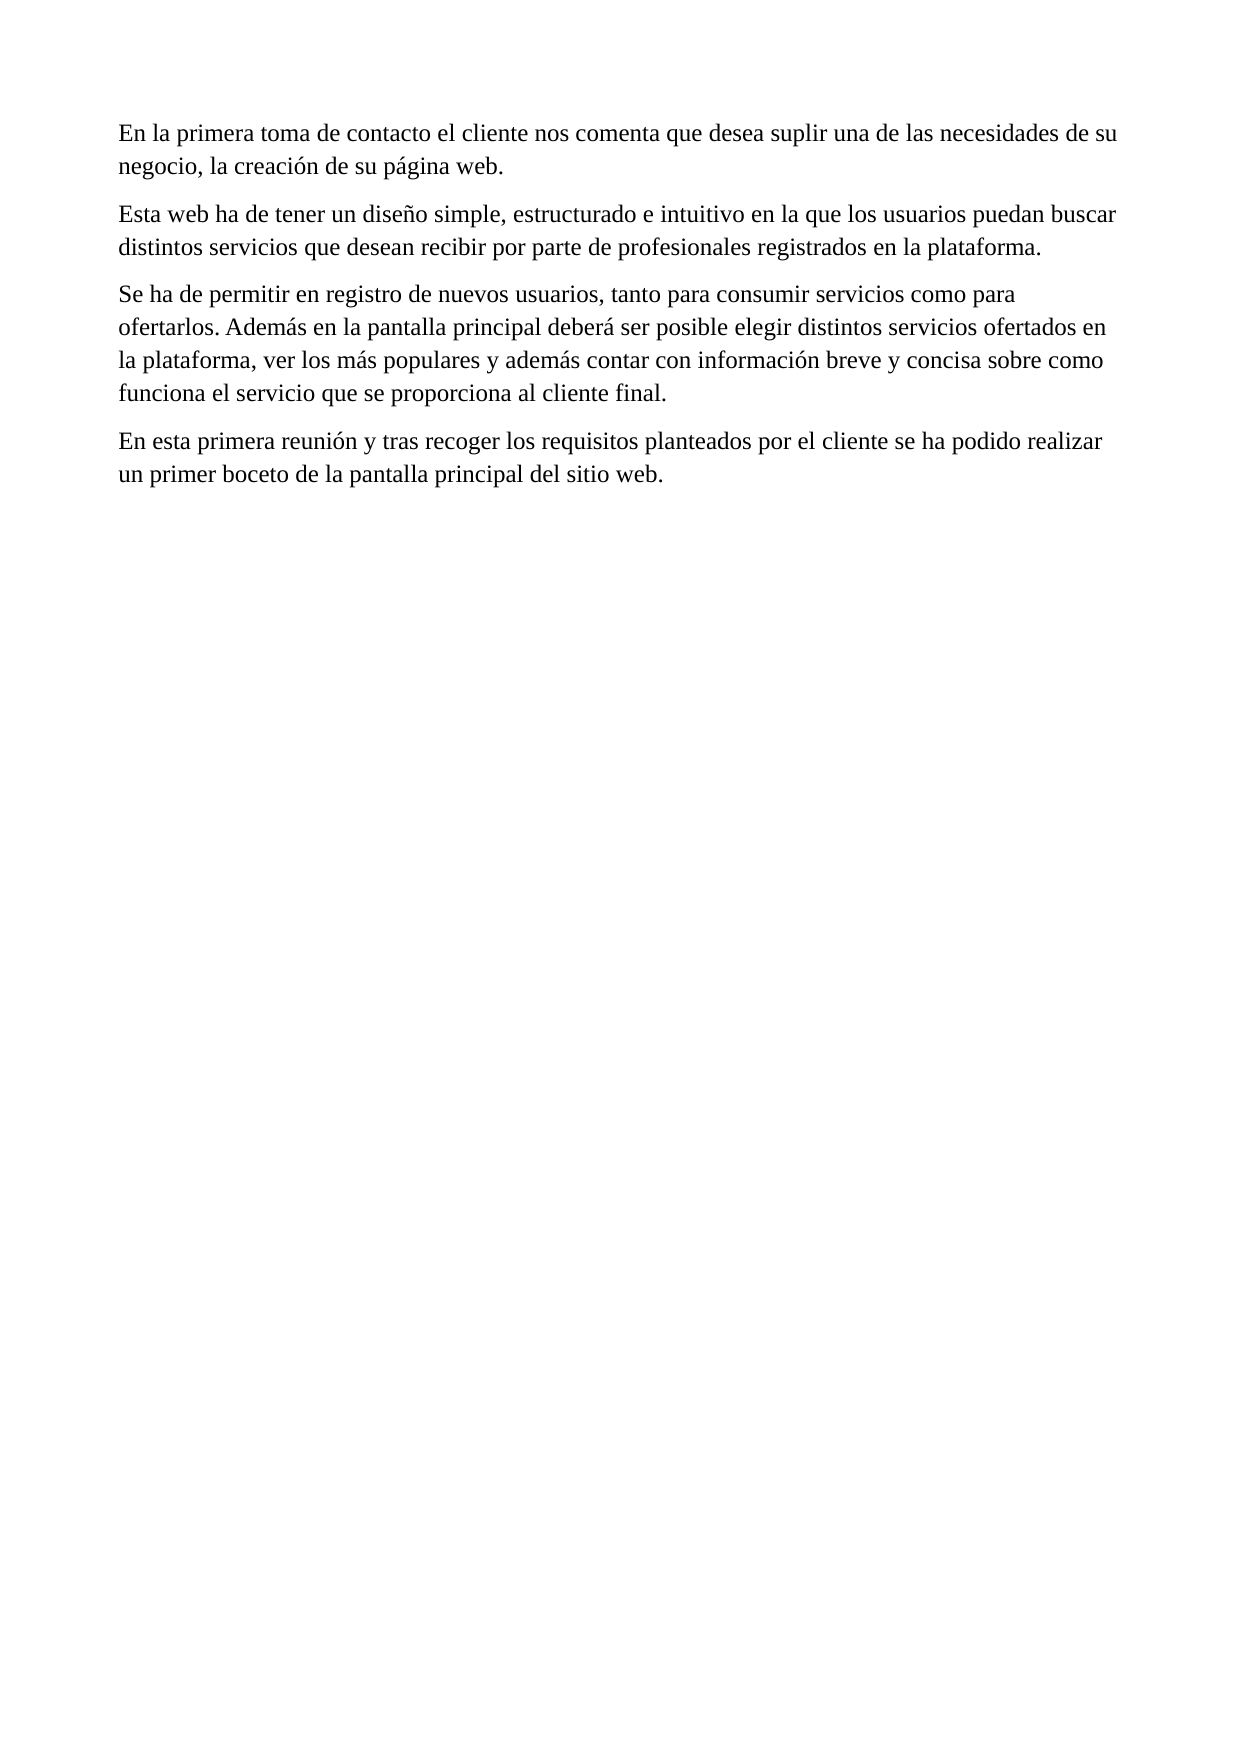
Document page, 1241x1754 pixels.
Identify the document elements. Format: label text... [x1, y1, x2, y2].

text Esta web ha de tener un diseño simple, estructurado e intuitivo en la que los usuarios puedan buscar distintos servicios que desean recibir por parte de profesionales registrados en la plataforma. [118, 199, 1122, 261]
text En la primera toma de contacto el cliente nos comenta que desea suplir una de las necesidades de su negocio, la creación de su página web. [118, 118, 1122, 180]
text En esta primera reunión y tras recoger los requisitos planteados por el cliente se ha podido realizar un primer boceto de la pantalla principal del sitio web. [118, 426, 1122, 488]
text Se ha de permitir en registro de nuevos usuarios, tanto para consumir servicios como para ofertarlos. Además en la pantalla principal deberá ser posible elegir distintos servicios ofertados en la plataforma, ver los más populares y además contar con información breve y concisa sobre como funciona el servicio que se proporciona al cliente final. [118, 279, 1122, 407]
